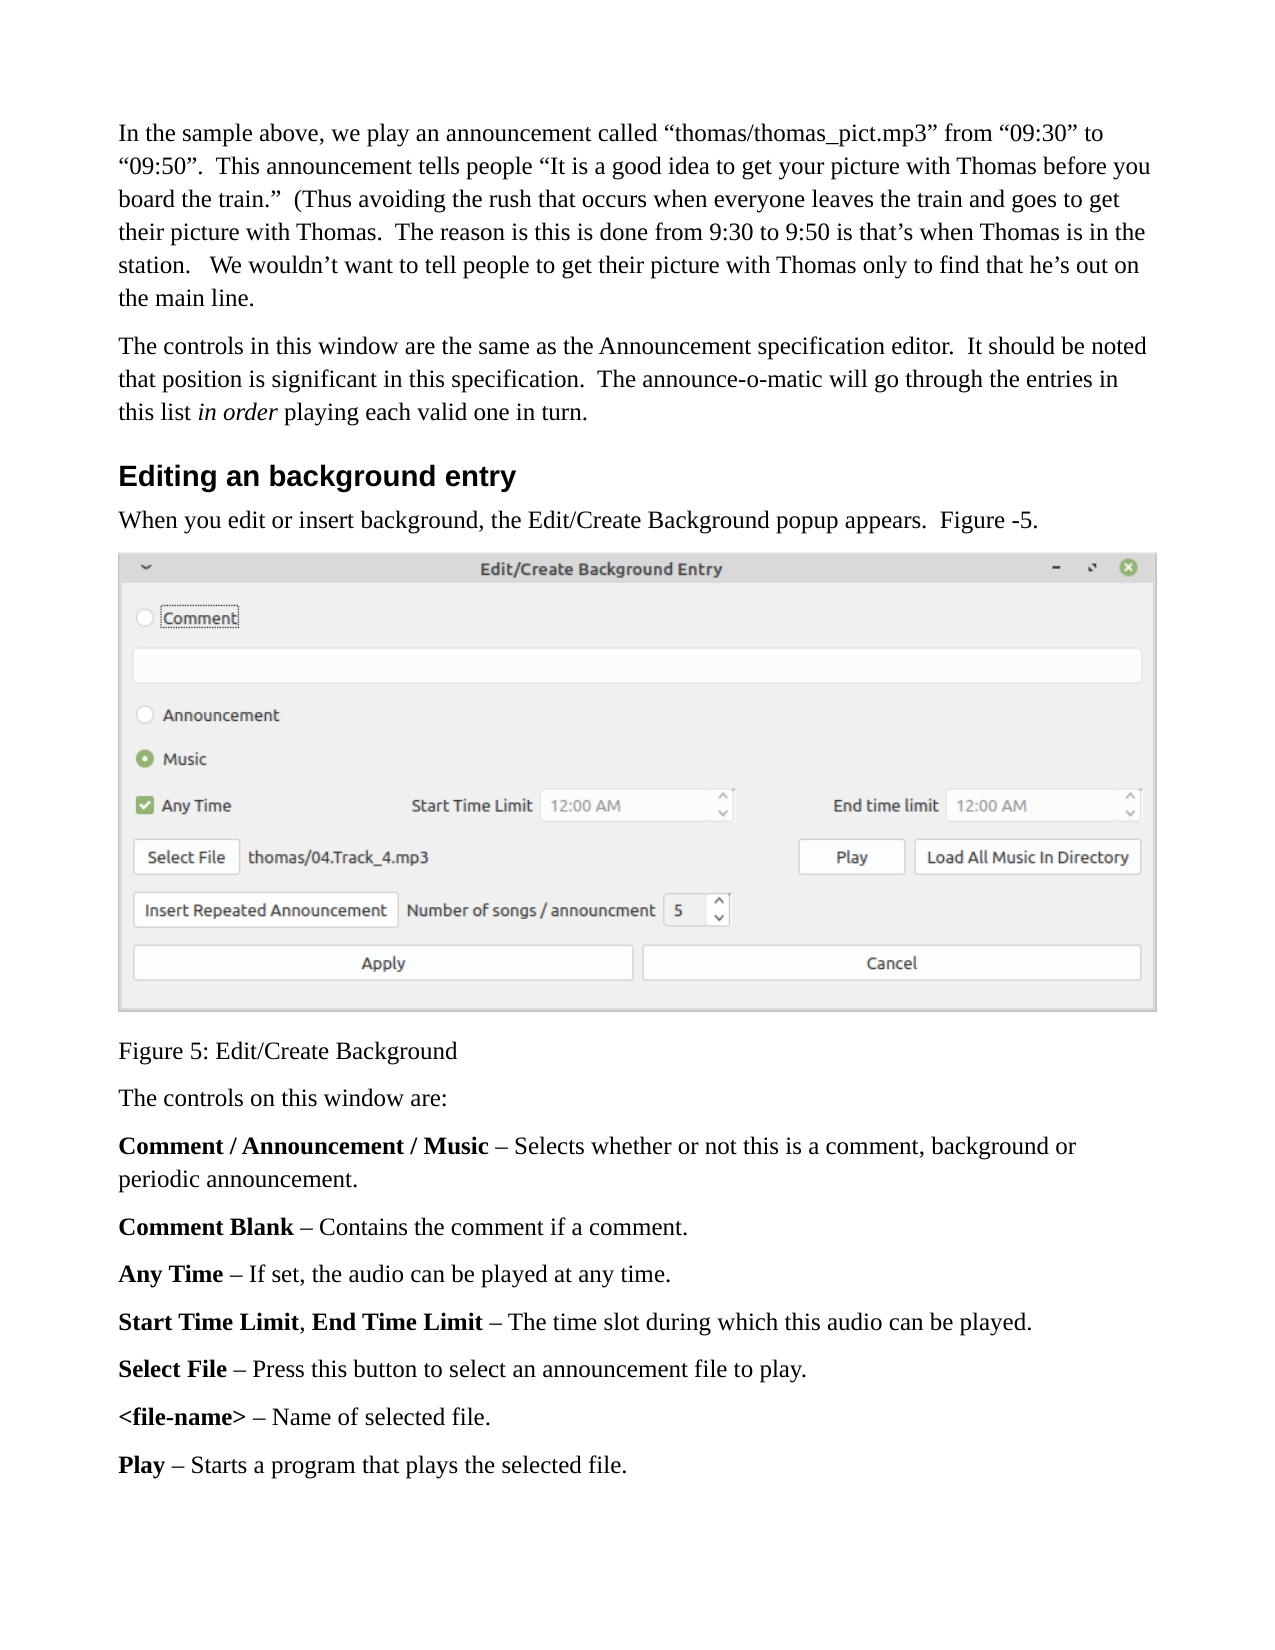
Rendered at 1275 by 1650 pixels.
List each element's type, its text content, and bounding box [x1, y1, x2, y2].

text Start Time Limit, End Time Limit – The time slot during which this audio can be played. [118, 1307, 1157, 1336]
text Any Time – If set, the audio can be played at any time. [118, 1259, 1157, 1288]
text The controls in this window are the same as the Announcement specification editor. It should be noted that position is significant in this specification. The announce-o-matic will go through the entries in this list in order playing each valid one in turn. [118, 331, 1157, 426]
text In the sample above, we play an announcement called “thomas/thomas_pict.mp3” from “09:30” to “09:50”. This announcement tells people “It is a good idea to get your picture with Thomas before you board the train.” (Thus avoiding the rush that occurs when everyone leaves the train and goes to get their picture with Thomas. The reason is this is done from 9:30 to 9:50 is that’s when Thomas is in the station. We wouldn’t want to tell people to get their picture with Thomas only to find that he’s out on the main line. [118, 118, 1157, 312]
text Comment Blank – Contains the comment if a comment. [118, 1212, 1157, 1241]
text <file-name> – Name of selected file. [118, 1402, 1157, 1431]
text The controls on this window are: [118, 1083, 1157, 1112]
subtitle Editing an background entry [118, 459, 1157, 493]
text Select File – Press this button to select an announcement file to play. [118, 1354, 1157, 1383]
text Play – Starts a program that plays the selected file. [118, 1450, 1157, 1478]
text When you edit or insert background, the Edit/Create Background popup appears. Figure -5. [118, 505, 1157, 534]
text Figure 5: Edit/Create Background [118, 1036, 1157, 1065]
text Comment / Announcement / Music – Selects whether or not this is a comment, background or periodic announcement. [118, 1131, 1157, 1193]
picture [118, 552, 1157, 1012]
